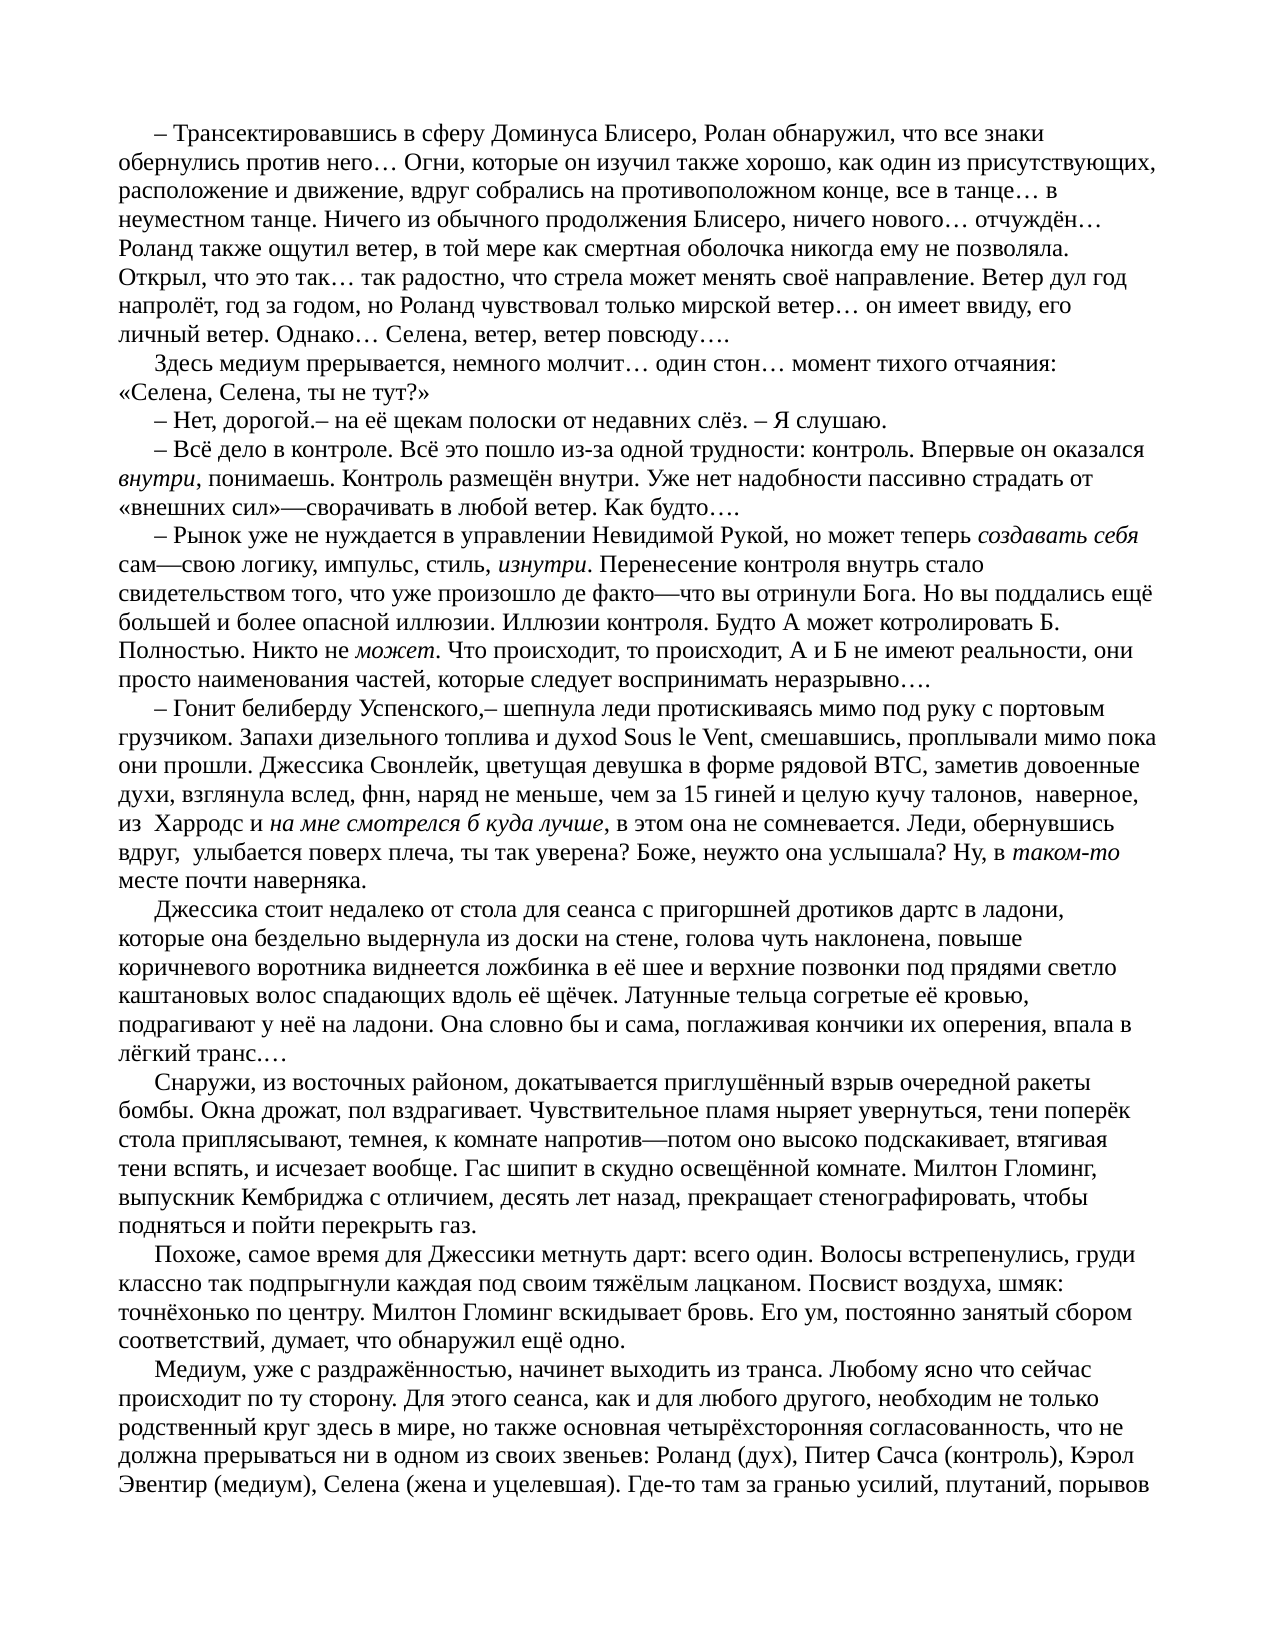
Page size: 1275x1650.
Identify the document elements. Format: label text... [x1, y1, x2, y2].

text Похоже, самое время для Джессики метнуть дарт: всего один. Волосы встрепенулись, груди классно так подпрыгнули каждая под своим тяжёлым лацканом. Посвист воздуха, шмяк: точнёхонько по центру. Милтон Гломинг вскидывает бровь. Его ум, постоянно занятый сбором соответствий, думает, что обнаружил ещё одно. [118, 1239, 1157, 1354]
text – Всё дело в контроле. Всё это пошло из-за одной трудности: контроль. Впервые он оказался внутри, понимаешь. Контроль размещён внутри. Уже нет надобности пассивно страдать от «внешних сил»—сворачивать в любой ветер. Как будто…. [118, 434, 1157, 521]
text – Нет, дорогой.– на её щекам полоски от недавних слёз. – Я слушаю. [118, 406, 1157, 434]
text – Трансектировавшись в сферу Доминуса Блисеро, Ролан обнаружил, что все знаки обернулись против него… Огни, которые он изучил также хорошо, как один из присутствующих, расположение и движение, вдруг собрались на противоположном конце, все в танце… в неуместном танце. Ничего из обычного продолжения Блисеро, ничего нового… отчуждён… Роланд также ощутил ветер, в той мере как смертная оболочка никогда ему не позволяла. Открыл, что это так… так радостно, что стрела может менять своё направление. Ветер дул год напролёт, год за годом, но Роланд чувствовал только мирской ветер… он имеет ввиду, его личный ветер. Однако… Селена, ветер, ветер повсюду…. [118, 118, 1157, 348]
text Здесь медиум прерывается, немного молчит… один стон… момент тихого отчаяния: «Селена, Селена, ты не тут?» [118, 348, 1157, 406]
text – Гонит белиберду Успенского,– шепнула леди протискиваясь мимо под руку с портовым грузчиком. Запахи дизельного топлива и духоd Sous le Vent, смешавшись, проплывали мимо пока они прошли. Джессика Свонлейк, цветущая девушка в форме рядовой ВТС, заметив довоенные духи, взглянула вслед, фнн, наряд не меньше, чем за 15 гиней и целую кучу талонов, наверное, из Харродс и на мне смотрелся б куда лучше, в этом она не сомневается. Леди, обернувшись вдруг, улыбается поверх плеча, ты так уверена? Боже, неужто она услышала? Ну, в таком-то месте почти наверняка. [118, 693, 1157, 894]
text Снаружи, из восточных районом, докатывается приглушённый взрыв очередной ракеты бомбы. Окна дрожат, пол вздрагивает. Чувствительное пламя ныряет увернуться, тени поперёк стола приплясывают, темнея, к комнате напротив—потом оно высоко подскакивает, втягивая тени вспять, и исчезает вообще. Гас шипит в скудно освещённой комнате. Милтон Гломинг, выпускник Кембриджа с отличием, десять лет назад, прекращает стенографировать, чтобы подняться и пойти перекрыть газ. [118, 1067, 1157, 1239]
text – Рынок уже не нуждается в управлении Невидимой Рукой, но может теперь создавать себя сам—свою логику, импульс, стиль, изнутри. Перенесение контроля внутрь стало свидетельством того, что уже произошло де факто—что вы отринули Бога. Но вы поддались ещё большей и более опасной иллюзии. Иллюзии контроля. Будто А может котролировать Б. Полностью. Никто не может. Что происходит, то происходит, А и Б не имеют реальности, они просто наименования частей, которые следует воспринимать неразрывно…. [118, 521, 1157, 693]
text Медиум, уже с раздражённостью, начинет выходить из транса. Любому ясно что сейчас происходит по ту сторону. Для этого сеанса, как и для любого другого, необходим не только родственный круг здесь в мире, но также основная четырёхсторонняя согласованность, что не должна прерываться ни в одном из своих звеньев: Роланд (дух), Питер Сачса (контроль), Кэрол Эвентир (медиум), Селена (жена и уцелевшая). Где-то там за гранью усилий, плутаний, порывов [118, 1354, 1157, 1498]
text Джессика стоит недалеко от стола для сеанса с пригоршней дротиков дартс в ладони, которые она бездельно выдернула из доски на стене, голова чуть наклонена, повыше коричневого воротника виднеется ложбинка в её шее и верхние позвонки под прядями светло каштановых волос спадающих вдоль её щёчек. Латунные тельца согретые её кровью, подрагивают у неё на ладони. Она словно бы и сама, поглаживая кончики их оперения, впала в лёгкий транс.… [118, 894, 1157, 1067]
